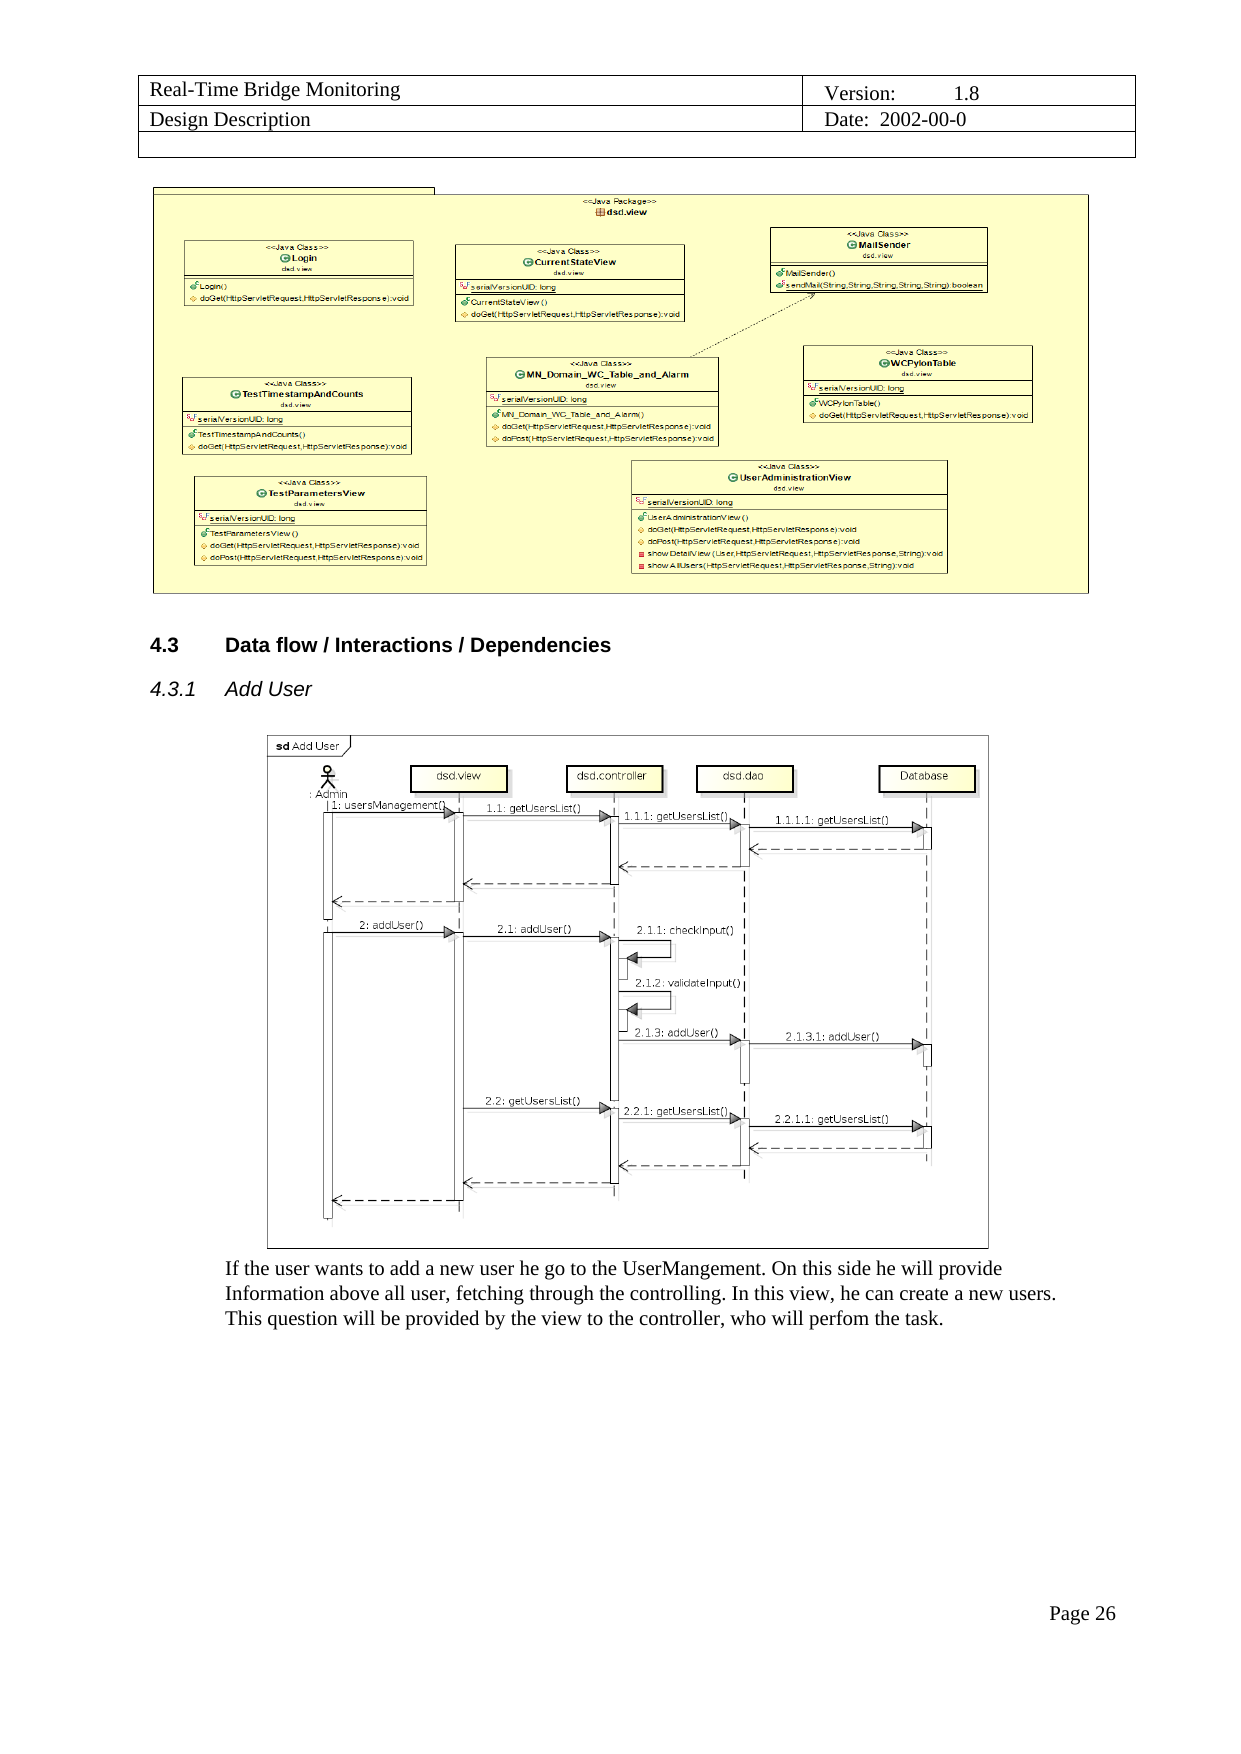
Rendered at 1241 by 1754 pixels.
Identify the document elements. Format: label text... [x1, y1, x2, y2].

text If the user wants to add a new user he go to the UserMangement. On this side he will provide Information above all user, fetching through the controlling. In this view, he can create a new users. This question will be provided by the view to the controller, who will perfom the task. [225, 707, 1090, 1330]
picture [150, 185, 1091, 595]
subtitle Data flow / Interactions / Dependencies [150, 632, 1090, 657]
subtitle Add User [150, 675, 1090, 700]
picture [258, 726, 996, 1257]
